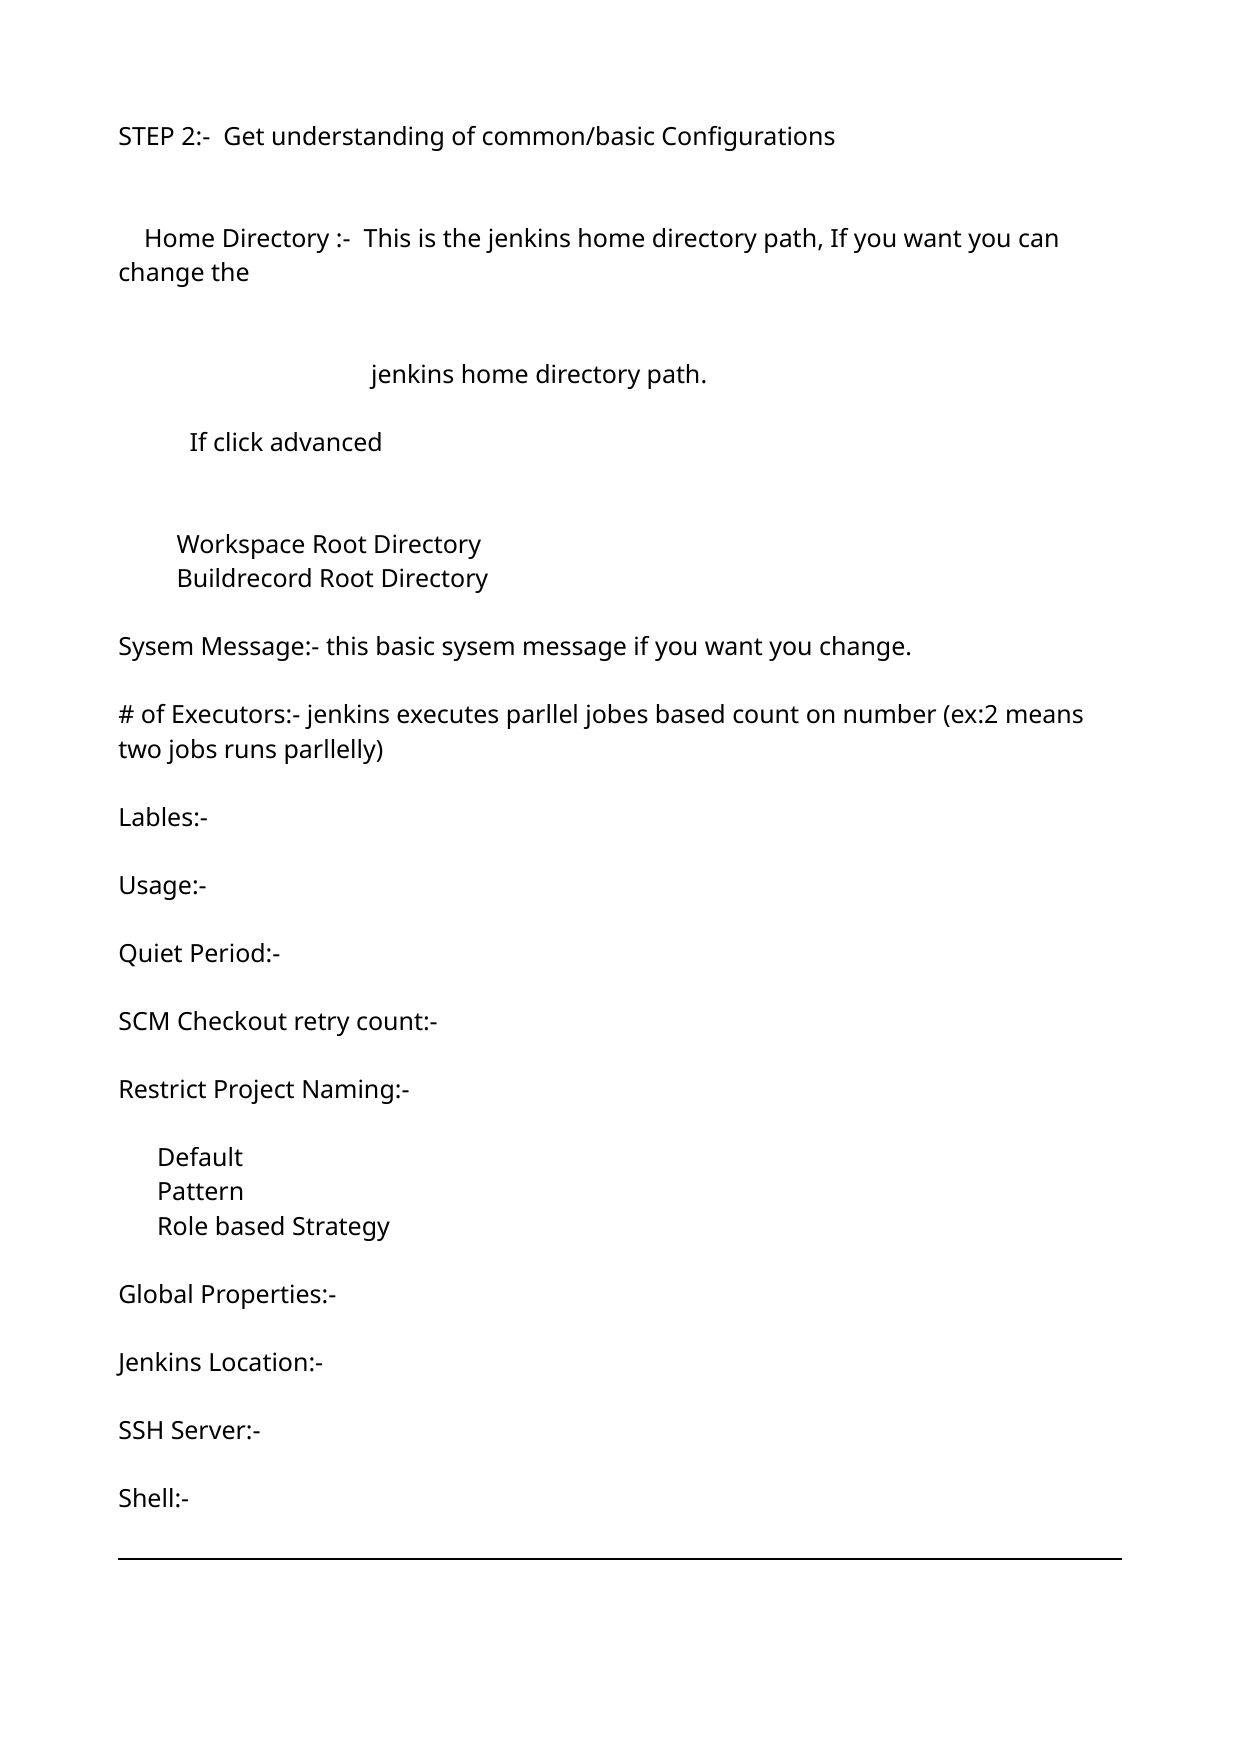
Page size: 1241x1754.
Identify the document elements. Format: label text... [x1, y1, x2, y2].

text STEP 2:- Get understanding of common/basic Configurations [118, 118, 1122, 152]
text Quiet Period:- [118, 936, 1122, 970]
text Home Directory :- This is the jenkins home directory path, If you want you can change the [118, 220, 1122, 288]
text Role based Strategy [118, 1208, 1122, 1242]
text Restrict Project Naming:- [118, 1072, 1122, 1106]
text Default [118, 1140, 1122, 1174]
text Global Properties:- [118, 1276, 1122, 1310]
text Workspace Root Directory [118, 527, 1122, 561]
text Pattern [118, 1174, 1122, 1208]
text Shell:- [118, 1481, 1122, 1515]
text # of Executors:- jenkins executes parllel jobes based count on number (ex:2 means two jobs runs parllelly) [118, 697, 1122, 765]
text If click advanced [118, 425, 1122, 459]
text Lables:- [118, 799, 1122, 833]
text Buildrecord Root Directory [118, 561, 1122, 595]
text Usage:- [118, 867, 1122, 902]
text SSH Server:- [118, 1412, 1122, 1447]
text jenkins home directory path. [118, 357, 1122, 391]
text Sysem Message:- this basic sysem message if you want you change. [118, 629, 1122, 663]
text SCM Checkout retry count:- [118, 1004, 1122, 1038]
text Jenkins Location:- [118, 1344, 1122, 1378]
